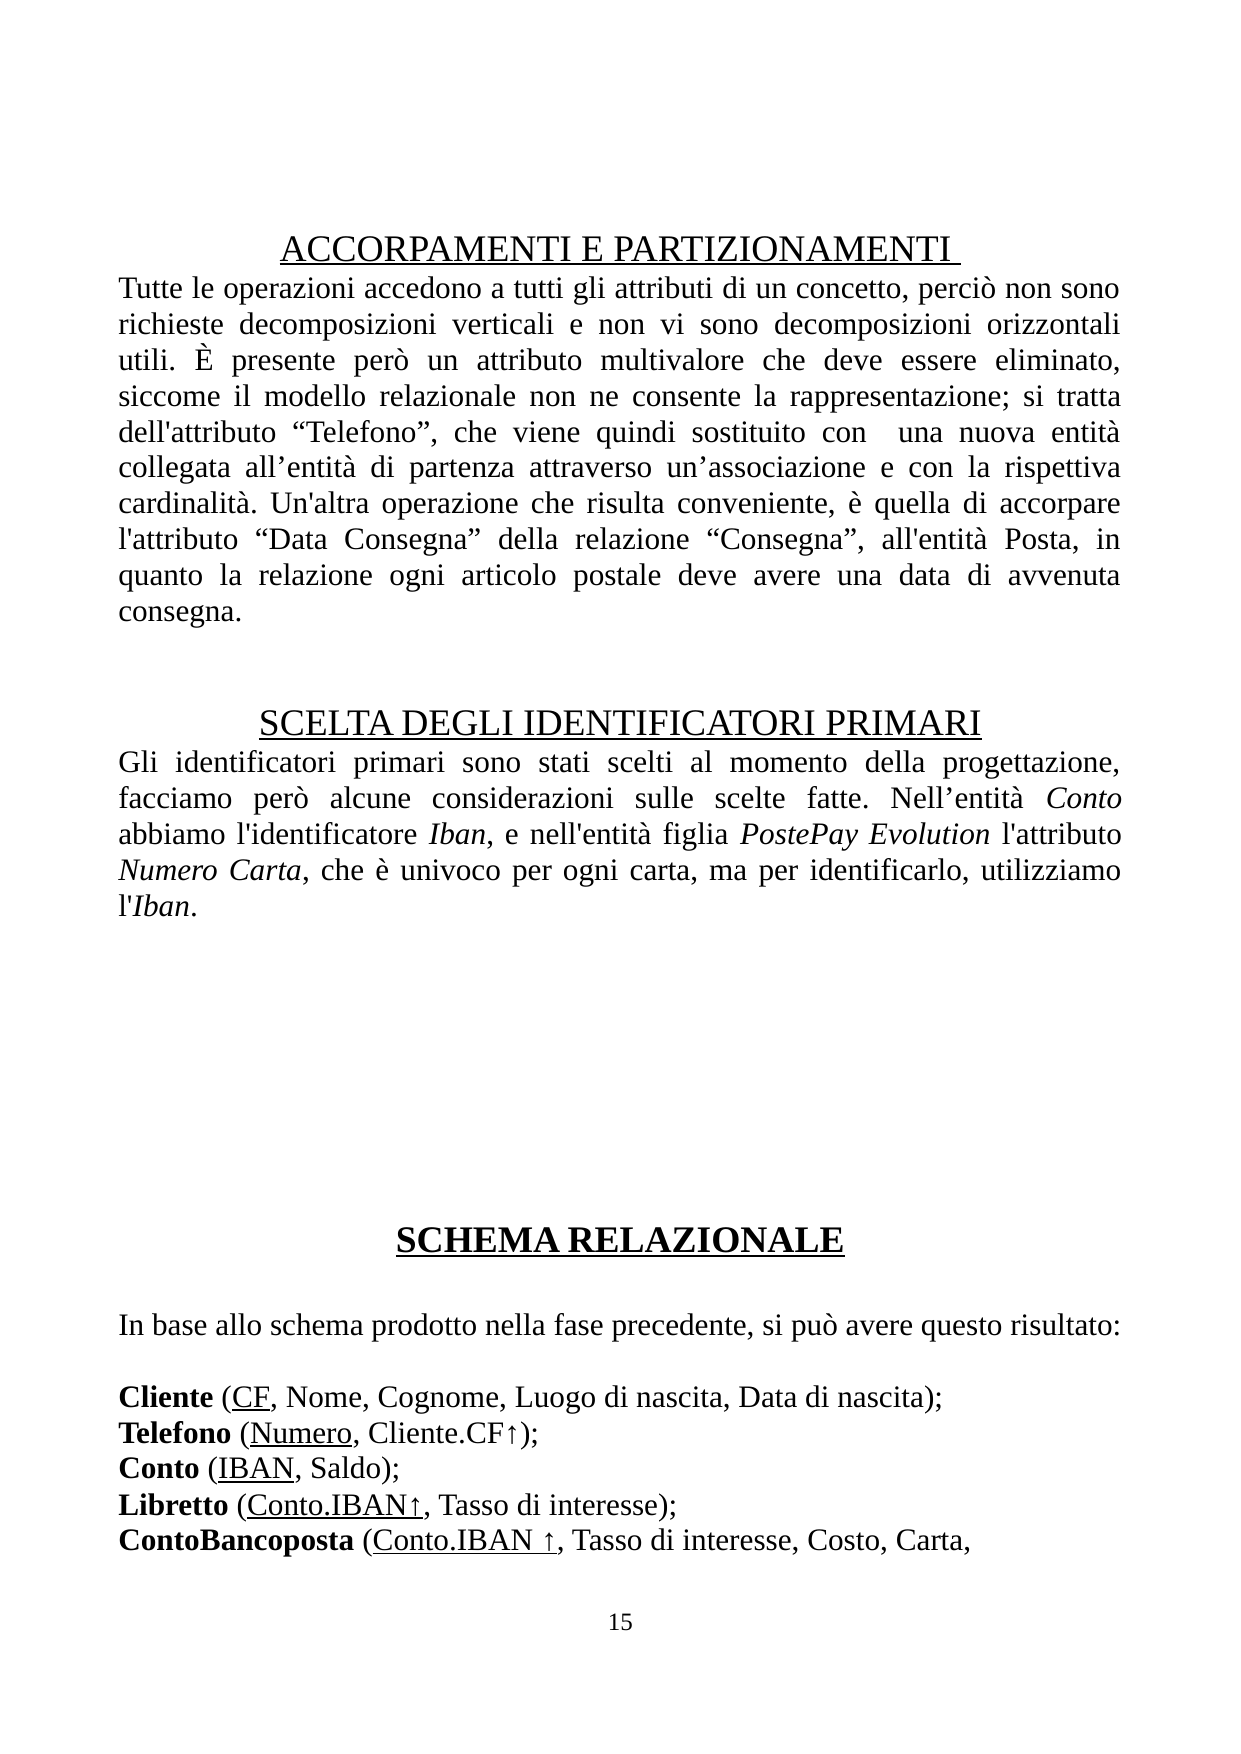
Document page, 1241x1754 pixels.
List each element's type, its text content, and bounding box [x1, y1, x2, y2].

text ContoBancoposta (Conto.IBAN ↑, Tasso di interesse, Costo, Carta, [118, 1522, 1122, 1558]
text In base allo schema prodotto nella fase precedente, si può avere questo risultato: [118, 1306, 1122, 1342]
text Telefono (Numero, Cliente.CF↑); [118, 1414, 1122, 1450]
text Tutte le operazioni accedono a tutti gli attributi di un concetto, perciò non sono richieste decomposizioni verticali e non vi sono decomposizioni orizzontali utili. È presente però un attributo multivalore che deve essere eliminato, siccome il modello relazionale non ne consente la rappresentazione; si tratta dell'attributo “Telefono”, che viene quindi sostituito con una nuova entità collegata all’entità di partenza attraverso un’associazione e con la rispettiva cardinalità. Un'altra operazione che risulta conveniente, è quella di accorpare l'attributo “Data Consegna” della relazione “Consegna”, all'entità Posta, in quanto la relazione ogni articolo postale deve avere una data di avvenuta consegna. [118, 269, 1122, 628]
text Conto (IBAN, Saldo); [118, 1450, 1122, 1486]
text Gli identificatori primari sono stati scelti al momento della progettazione, facciamo però alcune considerazioni sulle scelte fatte. Nell’entità Conto abbiamo l'identificatore Iban, e nell'entità figlia PostePay Evolution l'attributo Numero Carta, che è univoco per ogni carta, ma per identificarlo, utilizziamo l'Iban. [118, 743, 1122, 923]
text SCHEMA RELAZIONALE [118, 1217, 1122, 1261]
text ACCORPAMENTI E PARTIZIONAMENTI [118, 226, 1122, 269]
text SCELTA DEGLI IDENTIFICATORI PRIMARI [118, 700, 1122, 743]
text Cliente (CF, Nome, Cognome, Luogo di nascita, Data di nascita); [118, 1378, 1122, 1414]
text Libretto (Conto.IBAN↑, Tasso di interesse); [118, 1486, 1122, 1522]
